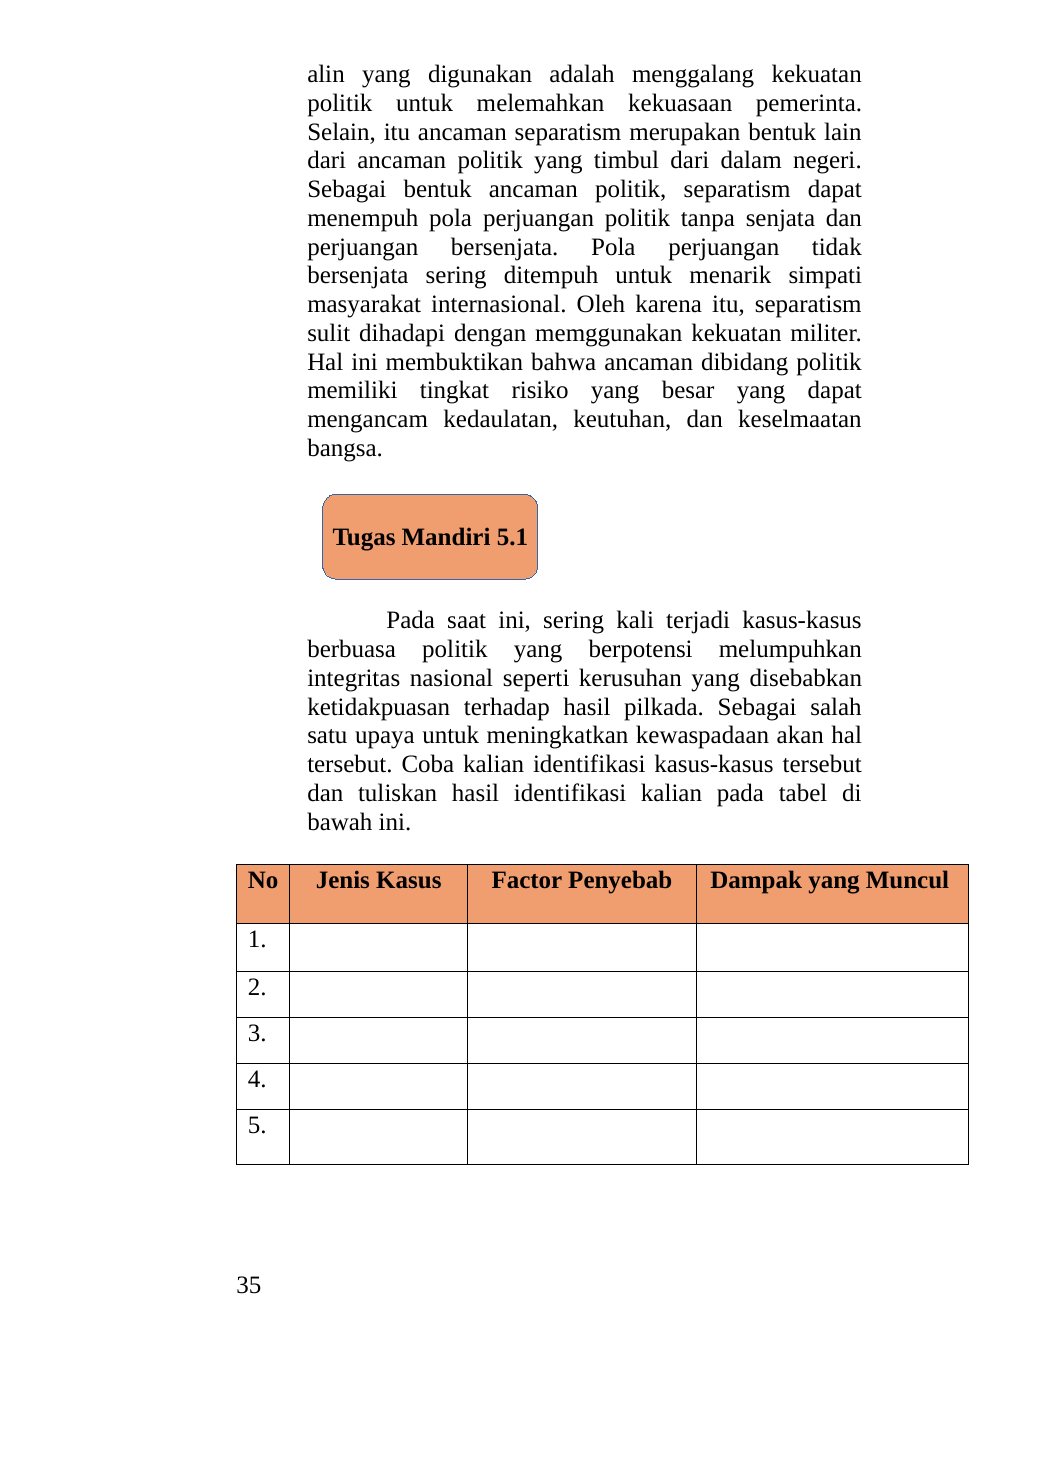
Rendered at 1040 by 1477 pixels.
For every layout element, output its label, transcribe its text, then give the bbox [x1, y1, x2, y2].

table_cell [468, 1110, 696, 1164]
text alin yang digunakan adalah menggalang kekuatan politik untuk melemahkan kekuasaan pemerinta. Selain, itu ancaman separatism merupakan bentuk lain dari ancaman politik yang timbul dari dalam negeri. Sebagai bentuk ancaman politik, separatism dapat menempuh pola perjuangan politik tanpa senjata dan perjuangan bersenjata. Pola perjuangan tidak bersenjata sering ditempuh untuk menarik simpati masyarakat internasional. Oleh karena itu, separatism sulit dihadapi dengan memggunakan kekuatan militer. Hal ini membuktikan bahwa ancaman dibidang politik memiliki tingkat risiko yang besar yang dapat mengancam kedaulatan, keutuhan, dan keselmaatan bangsa. [307, 59, 862, 462]
table_cell [697, 924, 968, 971]
table_cell [290, 924, 467, 971]
table_cell 4. [237, 1064, 289, 1109]
table_cell [697, 1110, 968, 1164]
table_header No [237, 865, 289, 923]
table_header Factor Penyebab [468, 865, 696, 923]
table_cell [468, 1018, 696, 1063]
table_cell [468, 972, 696, 1017]
table_cell 5. [237, 1110, 289, 1164]
table_cell [290, 1110, 467, 1164]
table_cell [697, 1064, 968, 1109]
table_cell [290, 972, 467, 1017]
table_cell [290, 1018, 467, 1063]
table_cell 3. [237, 1018, 289, 1063]
table_cell [290, 1064, 467, 1109]
table_header Jenis Kasus [290, 865, 467, 923]
table_cell [468, 1064, 696, 1109]
text Pada saat ini, sering kali terjadi kasus-kasus berbuasa politik yang berpotensi melumpuhkan integritas nasional seperti kerusuhan yang disebabkan ketidakpuasan terhadap hasil pilkada. Sebagai salah satu upaya untuk meningkatkan kewaspadaan akan hal tersebut. Coba kalian identifikasi kasus-kasus tersebut dan tuliskan hasil identifikasi kalian pada tabel di bawah ini. [307, 605, 862, 835]
table_cell [468, 924, 696, 971]
table_cell 1. [237, 924, 289, 971]
table_cell [697, 972, 968, 1017]
table_header Dampak yang Muncul [697, 865, 968, 923]
table_cell [697, 1018, 968, 1063]
table_cell 2. [237, 972, 289, 1017]
